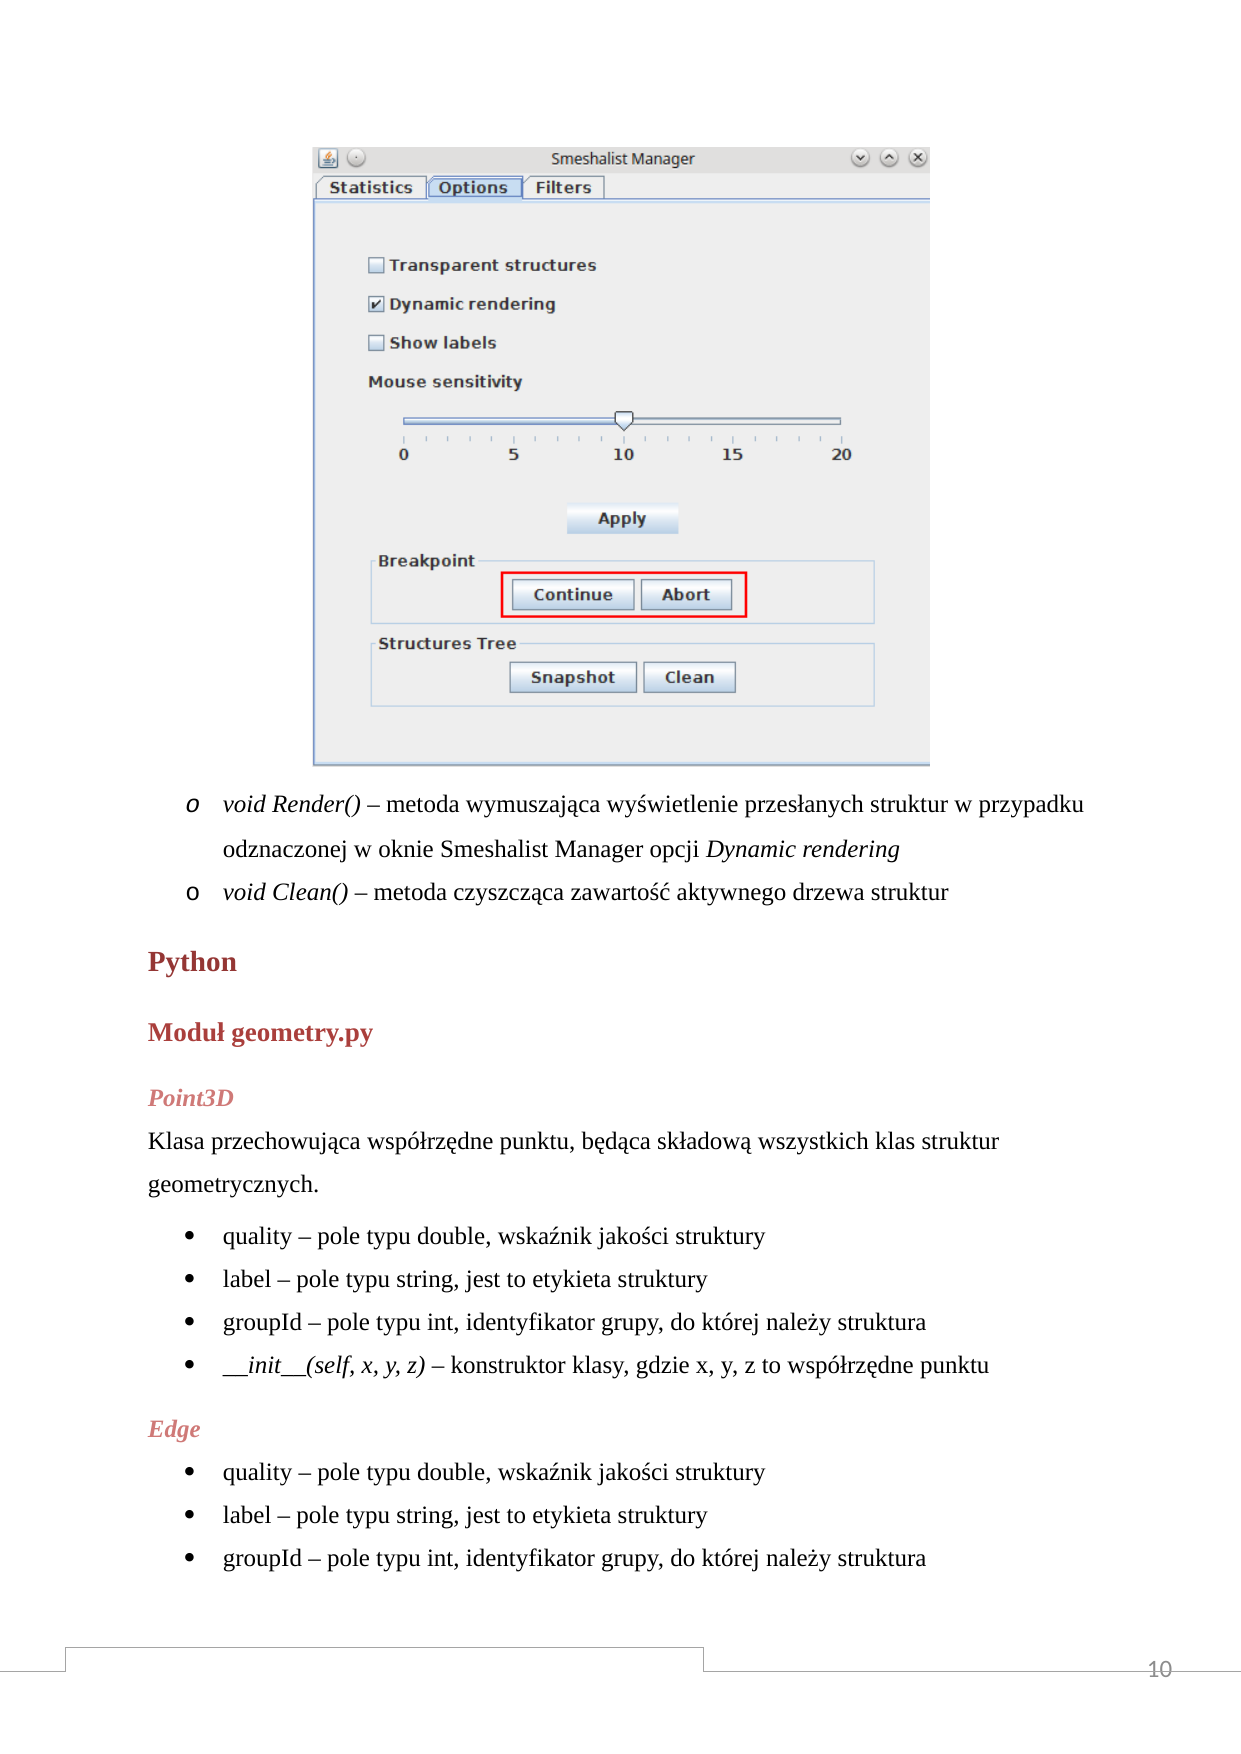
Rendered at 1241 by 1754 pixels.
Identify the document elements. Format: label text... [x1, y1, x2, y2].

list label – pole typu string, jest to etykieta struktury [185, 1500, 1093, 1529]
subtitle Moduł geometry.py [148, 1016, 1093, 1047]
subtitle Python [148, 944, 1093, 978]
list __init__(self, x, y, z) – konstruktor klasy, gdzie x, y, z to współrzędne punktu [185, 1350, 1093, 1379]
list quality – pole typu double, wskaźnik jakości struktury [185, 1457, 1093, 1486]
picture [312, 147, 930, 767]
list void Clean() – metoda czyszcząca zawartość aktywnego drzewa struktur [185, 877, 1093, 908]
subtitle Edge [148, 1414, 1093, 1443]
list void Render() – metoda wymuszająca wyświetlenie przesłanych struktur w przypadku odznaczonej w oknie Smeshalist Manager opcji Dynamic rendering [185, 789, 1093, 863]
text Klasa przechowująca współrzędne punktu, będąca składową wszystkich klas struktur geometrycznych. [148, 1126, 1093, 1198]
subtitle Point3D [148, 1083, 1093, 1112]
list quality – pole typu double, wskaźnik jakości struktury [185, 1221, 1093, 1249]
list label – pole typu string, jest to etykieta struktury [185, 1264, 1093, 1293]
list groupId – pole typu int, identyfikator grupy, do której należy struktura [185, 1307, 1093, 1336]
list groupId – pole typu int, identyfikator grupy, do której należy struktura [185, 1543, 1093, 1572]
